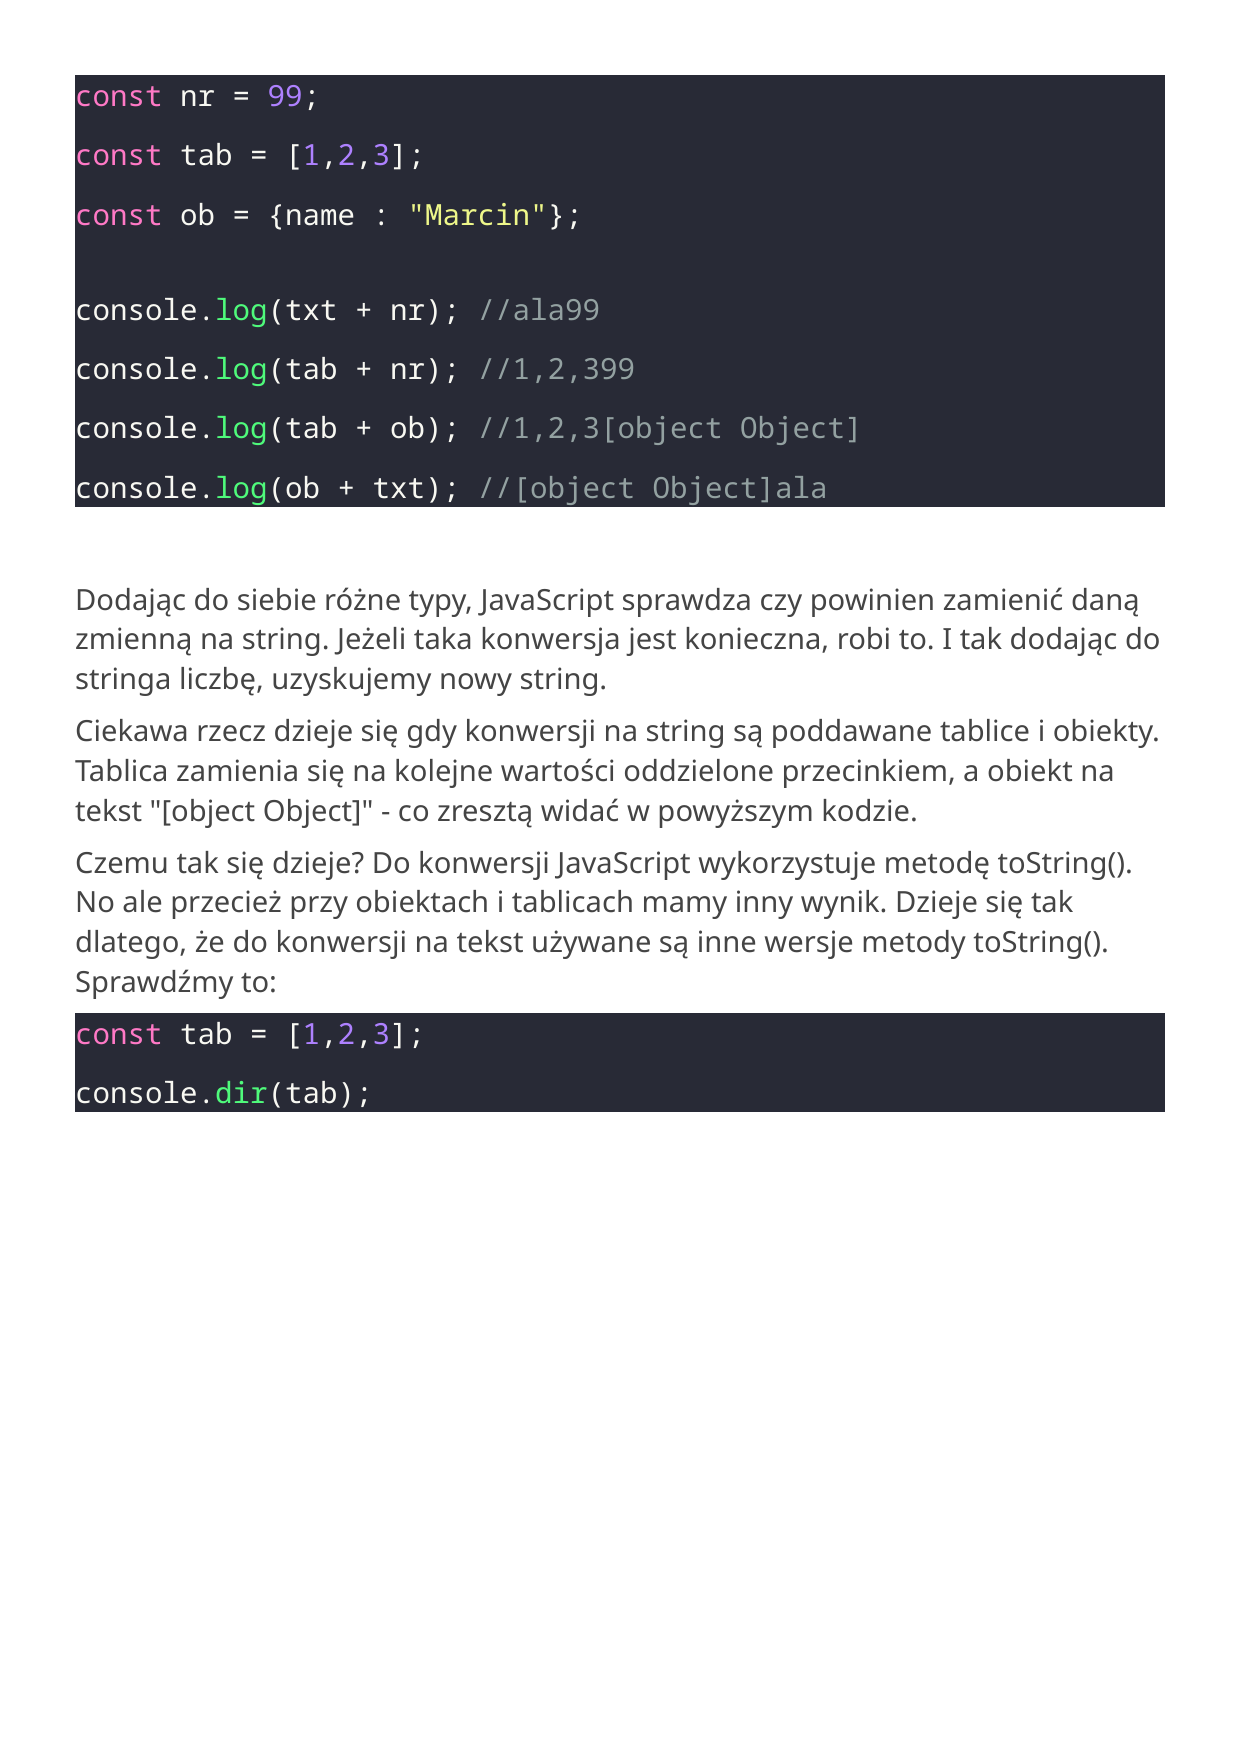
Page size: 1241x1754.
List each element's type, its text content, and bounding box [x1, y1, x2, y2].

text console.log(txt + nr); //ala99 [75, 289, 1165, 328]
text const ob = {name : "Marcin"}; [75, 194, 1165, 234]
text const tab = [1,2,3]; [75, 134, 1165, 174]
text Czemu tak się dzieje? Do konwersji JavaScript wykorzystuje metodę toString(). No ale przecież przy obiektach i tablicach mamy inny wynik. Dzieje się tak dlatego, że do konwersji na tekst używane są inne wersje metody toString(). Sprawdźmy to: [75, 842, 1165, 1001]
text console.dir(tab); [75, 1073, 1165, 1112]
text console.log(ob + txt); //[object Object]ala [75, 467, 1165, 507]
text Dodając do siebie różne typy, JavaScript sprawdza czy powinien zamienić daną zmienną na string. Jeżeli taka konwersja jest konieczna, robi to. I tak dodając do stringa liczbę, uzyskujemy nowy string. [75, 579, 1165, 698]
text Ciekawa rzecz dzieje się gdy konwersji na string są poddawane tablice i obiekty. Tablica zamienia się na kolejne wartości oddzielone przecinkiem, a obiekt na tekst "[object Object]" - co zresztą widać w powyższym kodzie. [75, 711, 1165, 829]
text const tab = [1,2,3]; [75, 1013, 1165, 1053]
text console.log(tab + ob); //1,2,3[object Object] [75, 408, 1165, 447]
text const nr = 99; [75, 75, 1165, 115]
text console.log(tab + nr); //1,2,399 [75, 348, 1165, 388]
